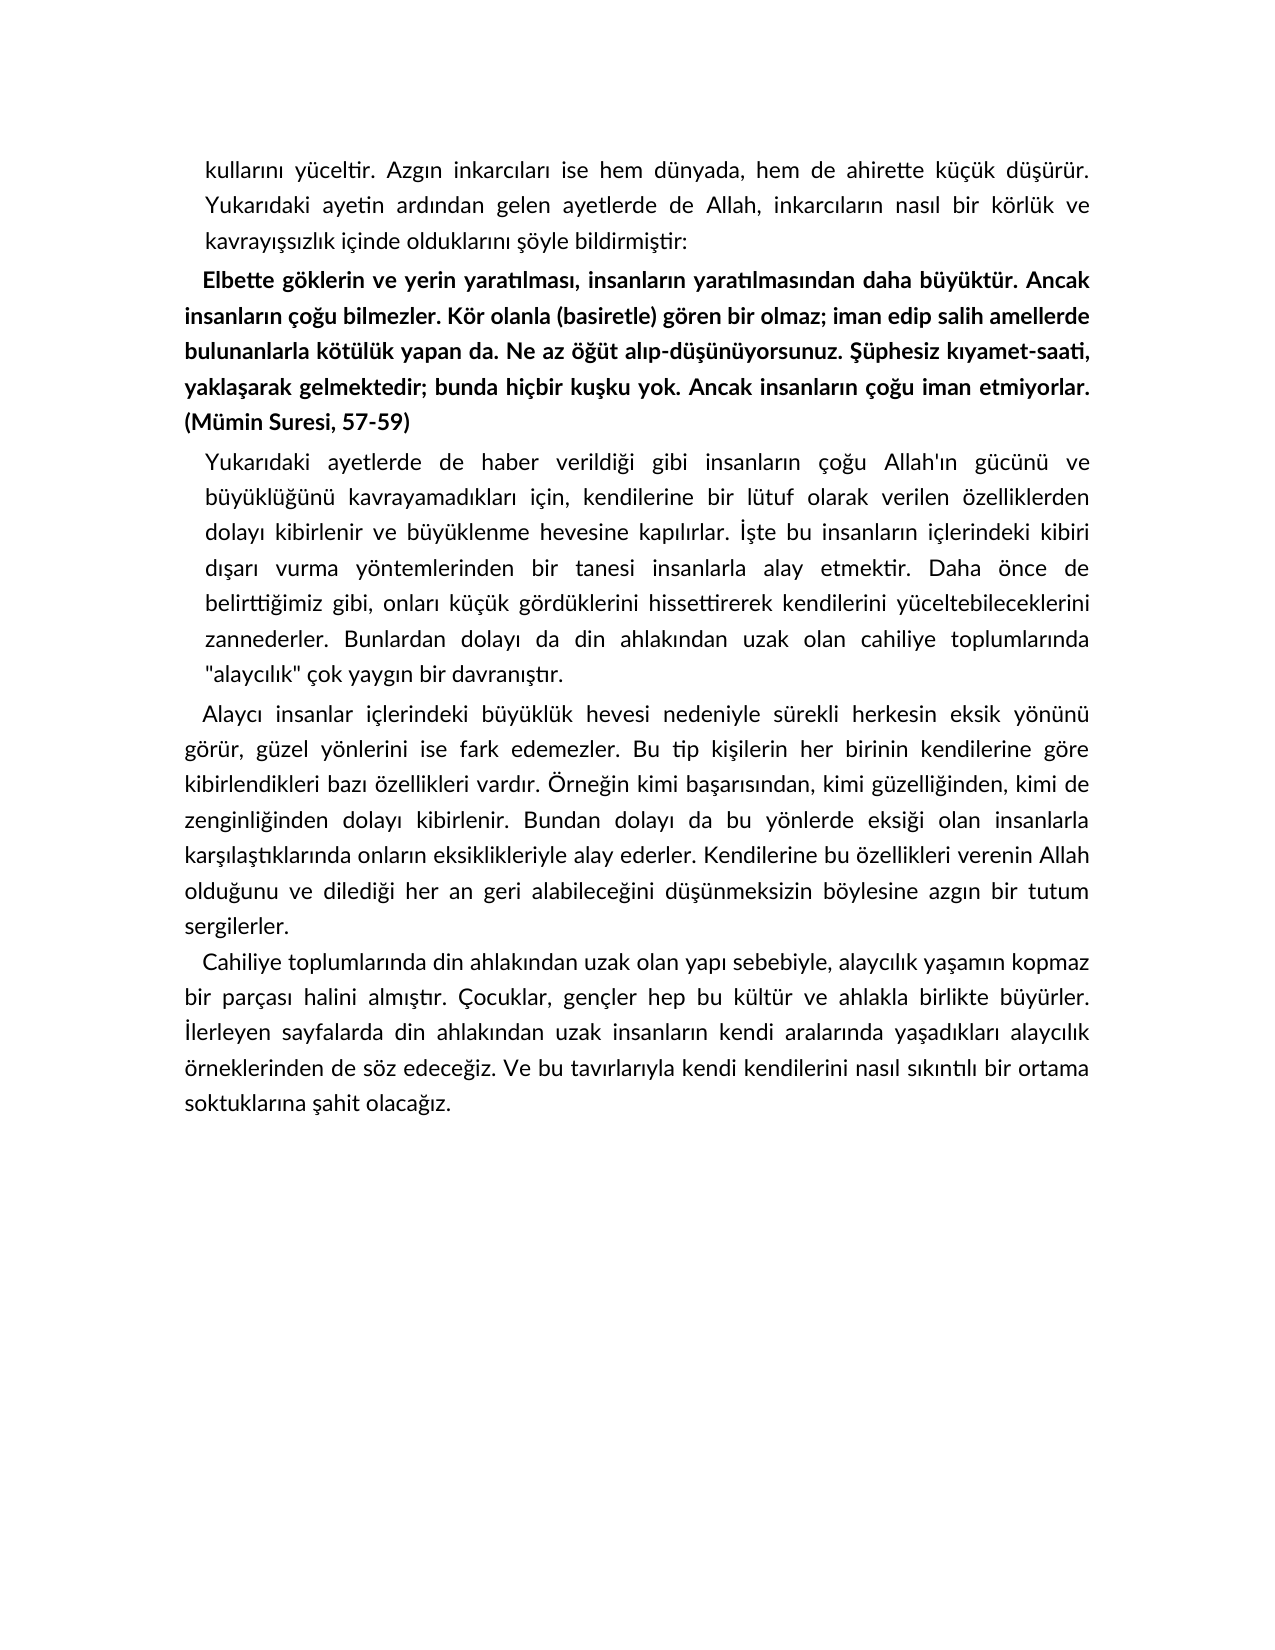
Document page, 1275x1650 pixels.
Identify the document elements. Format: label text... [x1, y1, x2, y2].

text Alaycı insanlar içlerindeki büyüklük hevesi nedeniyle sürekli herkesin eksik yönünü görür, güzel yönlerini ise fark edemezler. Bu tip kişilerin her birinin kendilerine göre kibirlendikleri bazı özellikleri vardır. Örneğin kimi başarısından, kimi güzelliğinden, kimi de zenginliğinden dolayı kibirlenir. Bundan dolayı da bu yönlerde eksiği olan insanlarla karşılaştıklarında onların eksiklikleriyle alay ederler. Kendilerine bu özellikleri verenin Allah olduğunu ve dilediği her an geri alabileceğini düşünmeksizin böylesine azgın bir tutum sergilerler. [184, 694, 1091, 942]
text Elbette göklerin ve yerin yaratılması, insanların yaratılmasından daha büyüktür. Ancak insanların çoğu bilmezler. Kör olanla (basiretle) gören bir olmaz; iman edip salih amellerde bulunanlarla kötülük yapan da. Ne az öğüt alıp-düşünüyorsunuz. Şüphesiz kıyamet-saati, yaklaşarak gelmektedir; bunda hiçbir kuşku yok. Ancak insanların çoğu iman etmiyorlar. (Mümin Suresi, 57-59) [184, 260, 1091, 437]
text kullarını yüceltir. Azgın inkarcıları ise hem dünyada, hem de ahirette küçük düşürür. Yukarıdaki ayetin ardından gelen ayetlerde de Allah, inkarcıların nasıl bir körlük ve kavrayışsızlık içinde olduklarını şöyle bildirmiştir: [205, 150, 1091, 256]
text Yukarıdaki ayetlerde de haber verildiği gibi insanların çoğu Allah'ın gücünü ve büyüklüğünü kavrayamadıkları için, kendilerine bir lütuf olarak verilen özelliklerden dolayı kibirlenir ve büyüklenme hevesine kapılırlar. İşte bu insanların içlerindeki kibiri dışarı vurma yöntemlerinden bir tanesi insanlarla alay etmektir. Daha önce de belirttiğimiz gibi, onları küçük gördüklerini hissettirerek kendilerini yüceltebileceklerini zannederler. Bunlardan dolayı da din ahlakından uzak olan cahiliye toplumlarında "alaycılık" çok yaygın bir davranıştır. [205, 442, 1091, 689]
text Cahiliye toplumlarında din ahlakından uzak olan yapı sebebiyle, alaycılık yaşamın kopmaz bir parçası halini almıştır. Çocuklar, gençler hep bu kültür ve ahlakla birlikte büyürler. İlerleyen sayfalarda din ahlakından uzak insanların kendi aralarında yaşadıkları alaycılık örneklerinden de söz edeceğiz. Ve bu tavırlarıyla kendi kendilerini nasıl sıkıntılı bir ortama soktuklarına şahit olacağız. [184, 942, 1091, 1119]
